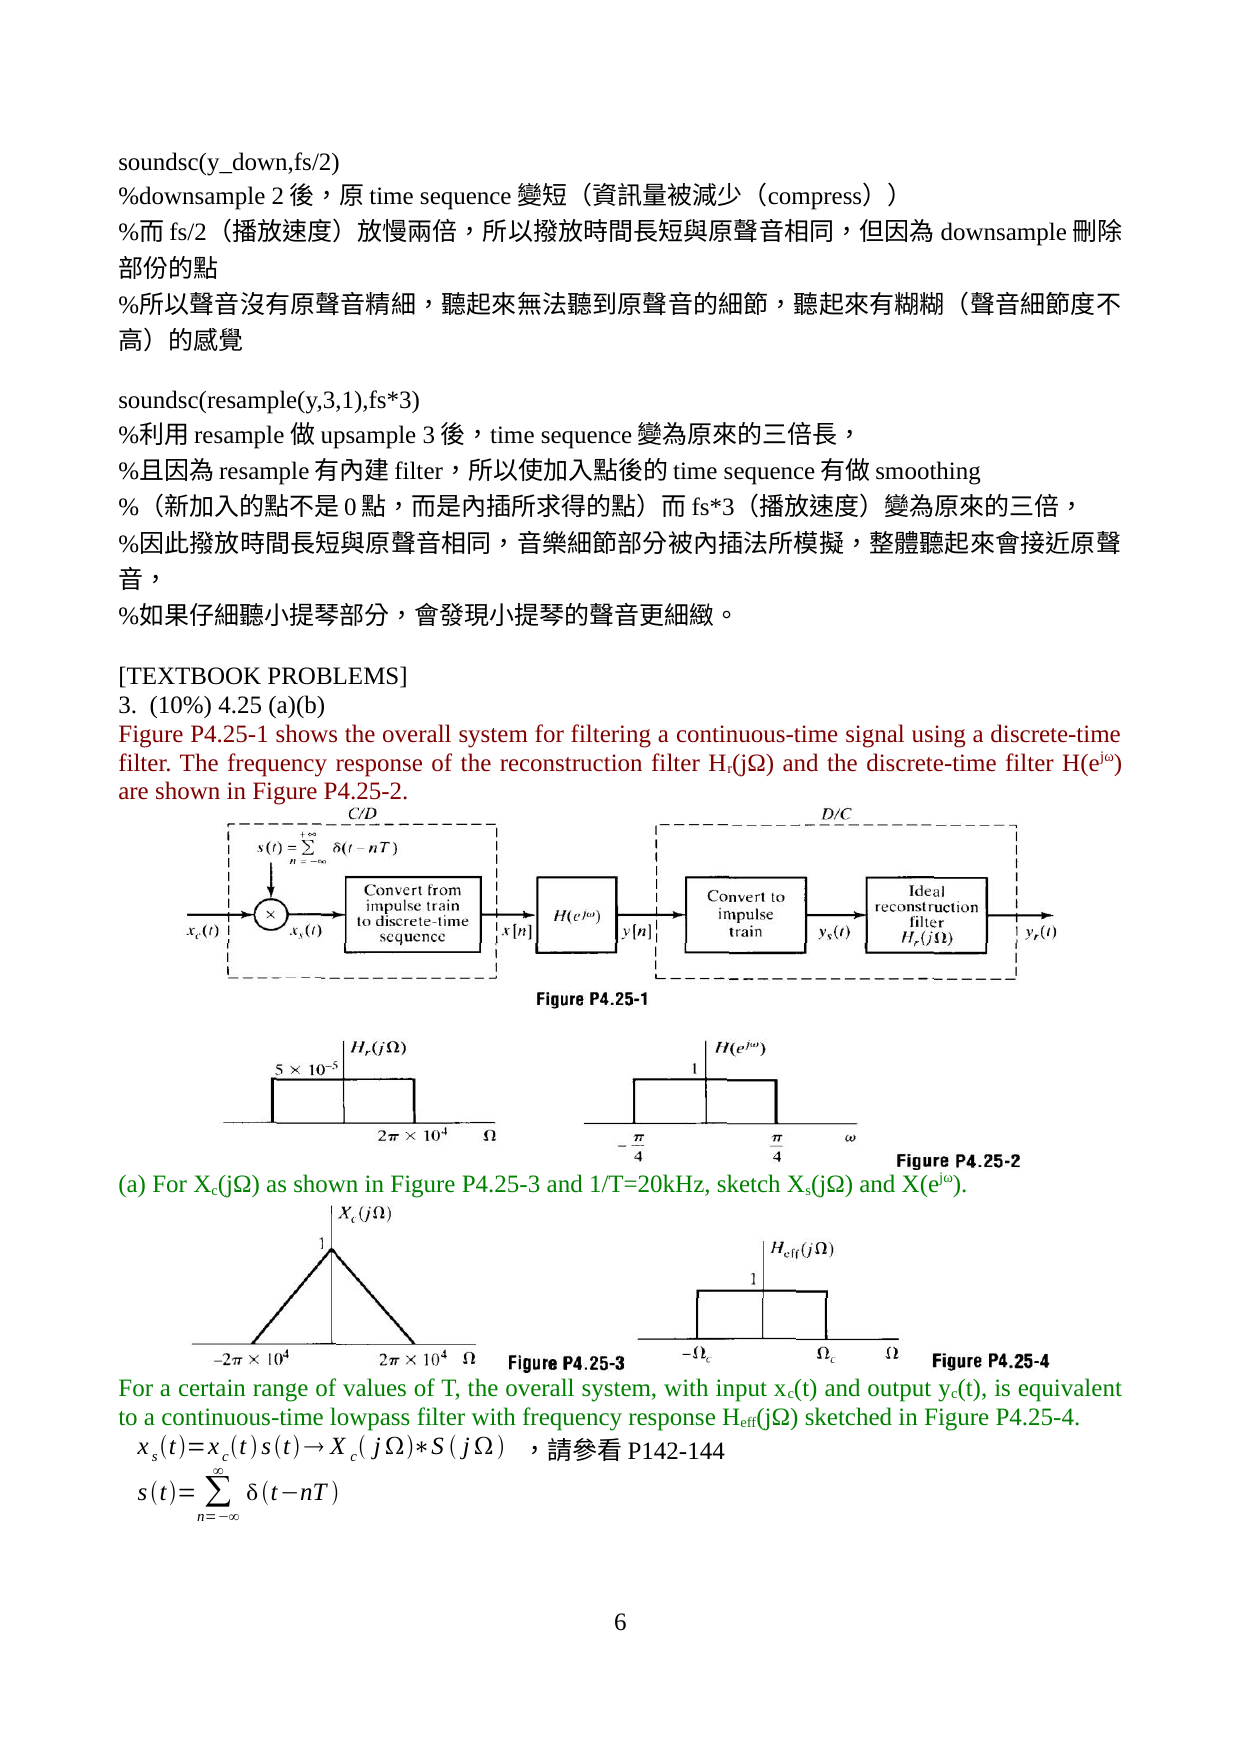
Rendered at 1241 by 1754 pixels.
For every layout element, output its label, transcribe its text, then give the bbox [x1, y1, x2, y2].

picture [183, 805, 1057, 1010]
text Figure P4.25-1 shows the overall system for filtering a continuous-time signal using a discrete-time filter. The frequency response of the reconstruction filter Hr(jΩ) and the discrete-time filter H(ejω) are shown in Figure P4.25-2. [118, 719, 1122, 805]
text [TEXTBOOK PROBLEMS] [118, 661, 1122, 690]
picture [218, 1038, 1022, 1170]
text (a) For Xc(jΩ) as shown in Figure P4.25-3 and 1/T=20kHz, sketch Xs(jΩ) and X(ejω). [118, 1038, 1122, 1198]
text 3. (10%) 4.25 (a)(b) [118, 690, 1122, 719]
text %而fs/2（播放速度）放慢兩倍，所以撥放時間長短與原聲音相同，但因為downsample刪除部份的點 [118, 212, 1122, 284]
picture [188, 1198, 1052, 1374]
text For a certain range of values of T, the overall system, with input xc(t) and output yc(t), is equivalent to a continuous-time lowpass filter with frequency response Heff(jΩ) sketched in Figure P4.25-4. [118, 1198, 1122, 1431]
text %所以聲音沒有原聲音精細，聽起來無法聽到原聲音的細節，聽起來有糊糊（聲音細節度不高）的感覺 [118, 284, 1122, 357]
text %（新加入的點不是0點，而是內插所求得的點）而fs*3（播放速度）變為原來的三倍， [118, 487, 1122, 523]
text ，請參看P142-144 [118, 1431, 1122, 1467]
text soundsc(y_down,fs/2) [118, 147, 1122, 176]
text soundsc(resample(y,3,1),fs*3) [118, 386, 1122, 414]
text %downsample 2後，原time sequence 變短（資訊量被減少（compress）） [118, 176, 1122, 212]
text %因此撥放時間長短與原聲音相同，音樂細節部分被內插法所模擬，整體聽起來會接近原聲音， [118, 523, 1122, 596]
text %且因為resample有內建filter，所以使加入點後的time sequence有做smoothing [118, 451, 1122, 487]
text %如果仔細聽小提琴部分，會發現小提琴的聲音更細緻。 [118, 596, 1122, 632]
text %利用resample 做upsample 3後，time sequence變為原來的三倍長， [118, 414, 1122, 451]
